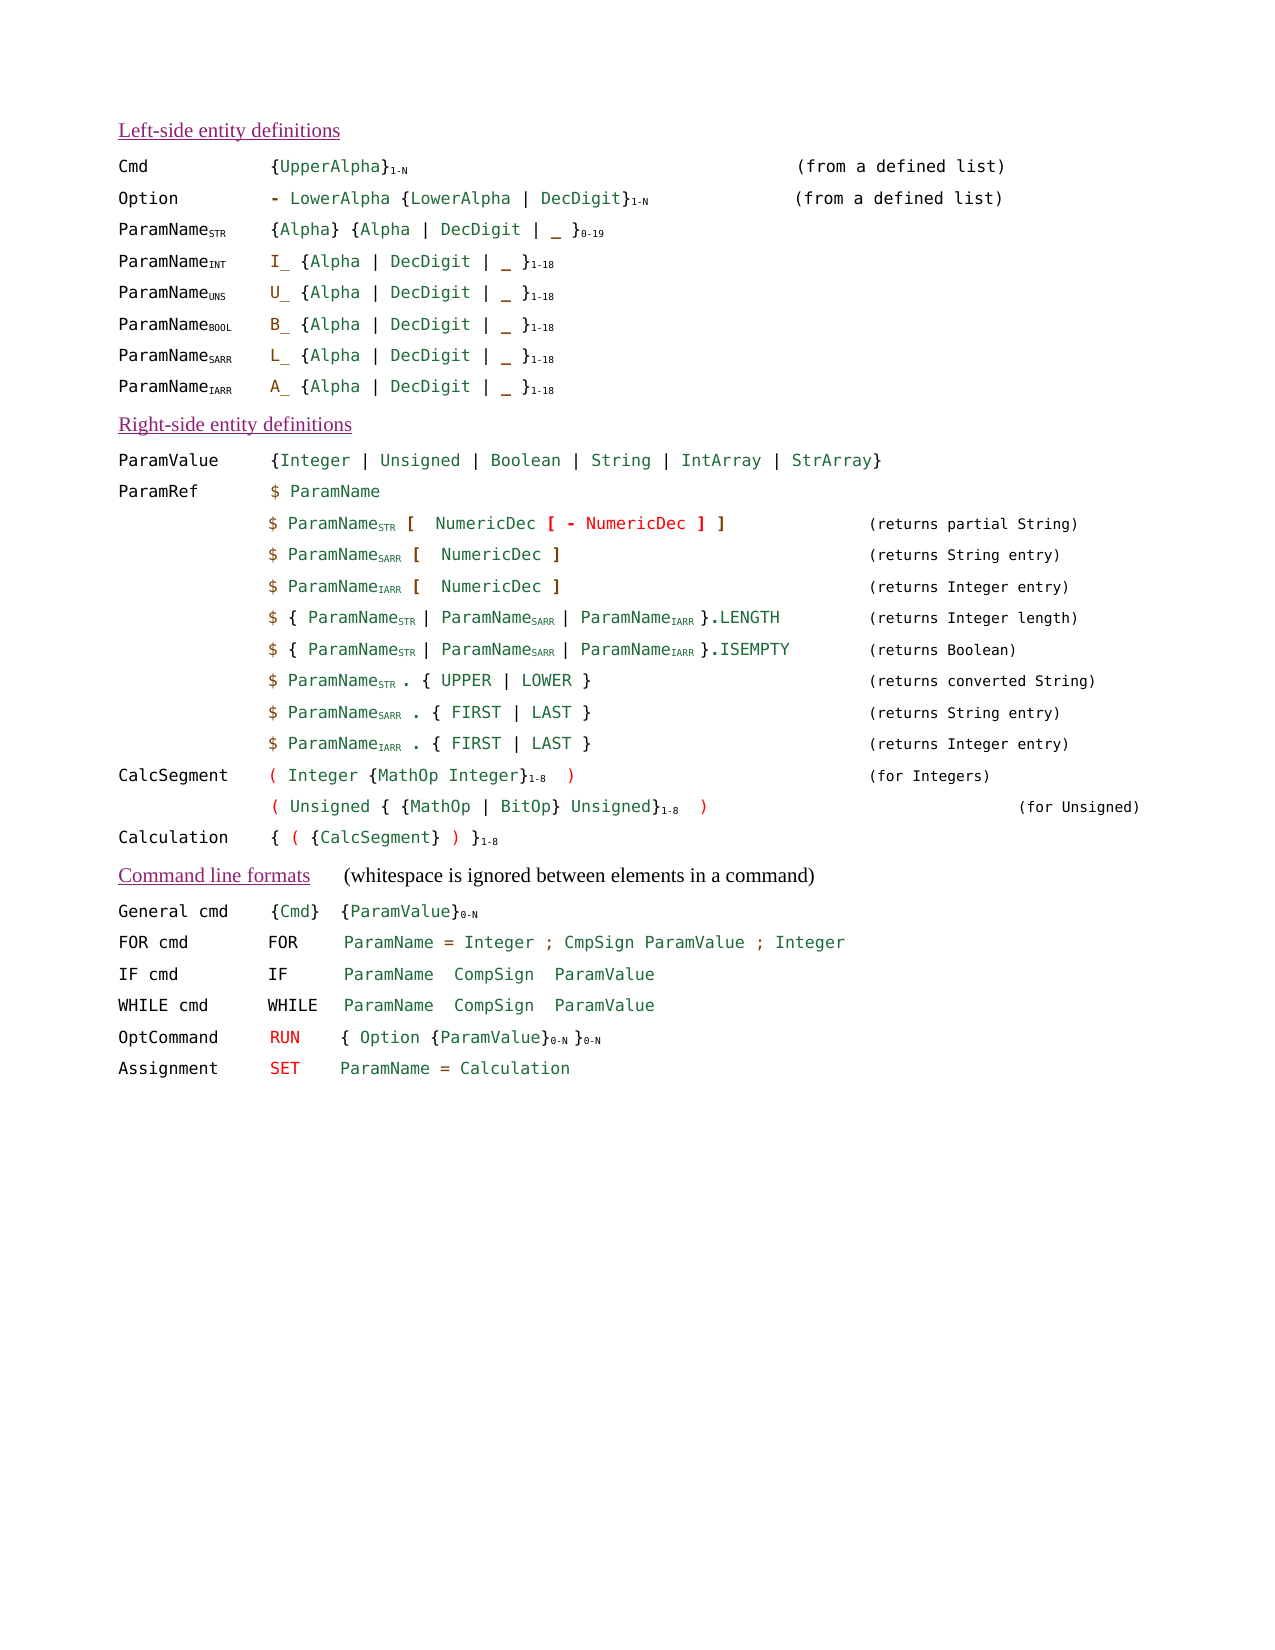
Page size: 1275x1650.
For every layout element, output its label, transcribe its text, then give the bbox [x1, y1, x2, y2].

text $ ParamNameSARR [ NumericDec ] (returns String entry) [118, 545, 1157, 564]
text $ { ParamNameSTR | ParamNameSARR | ParamNameIARR }.ISEMPTY (returns Boolean) [118, 639, 1157, 659]
text ParamNameSTR {Alpha} {Alpha | DecDigit | _ }0-19 [118, 220, 1157, 239]
text OptCommand RUN { Option {ParamValue}0-N }0-N [118, 1028, 1157, 1047]
text $ ParamNameSTR [ NumericDec [ - NumericDec ] ] (returns partial String) [118, 514, 1157, 533]
text ParamNameINT I_ {Alpha | DecDigit | _ }1-18 [118, 252, 1157, 271]
text $ ParamNameSTR . { UPPER | LOWER } (returns converted String) [118, 671, 1157, 690]
text Assignment SET ParamName = Calculation [118, 1059, 1157, 1078]
text Right-side entity definitions [118, 412, 1157, 436]
text $ ParamNameSARR . { FIRST | LAST } (returns String entry) [118, 702, 1157, 722]
text Calculation { ( {CalcSegment} ) }1-8 [118, 828, 1157, 848]
text Left-side entity definitions [118, 118, 1157, 142]
text ParamNameIARR A_ {Alpha | DecDigit | _ }1-18 [118, 377, 1157, 397]
text CalcSegment ( Integer {MathOp Integer}1-8 ) (for Integers) [118, 765, 1157, 785]
text Option - LowerAlpha {LowerAlpha | DecDigit}1-N (from a defined list) [118, 189, 1157, 208]
text ParamNameSARR L_ {Alpha | DecDigit | _ }1-18 [118, 346, 1157, 365]
text ( Unsigned { {MathOp | BitOp} Unsigned}1-8 ) (for Unsigned) [118, 797, 1157, 816]
text $ { ParamNameSTR | ParamNameSARR | ParamNameIARR }.LENGTH (returns Integer length) [118, 608, 1157, 627]
text WHILE cmd WHILE ParamName CompSign ParamValue [118, 996, 1157, 1016]
text ParamNameUNS U_ {Alpha | DecDigit | _ }1-18 [118, 283, 1157, 302]
text General cmd {Cmd} {ParamValue}0-N [118, 902, 1157, 921]
text $ ParamNameIARR [ NumericDec ] (returns Integer entry) [118, 577, 1157, 596]
text ParamRef $ ParamName [118, 482, 1157, 502]
text ParamValue {Integer | Unsigned | Boolean | String | IntArray | StrArray} [118, 451, 1157, 470]
text Command line formats (whitespace is ignored between elements in a command) [118, 863, 1157, 887]
text ParamNameBOOL B_ {Alpha | DecDigit | _ }1-18 [118, 314, 1157, 334]
text $ ParamNameIARR . { FIRST | LAST } (returns Integer entry) [118, 734, 1157, 753]
text FOR cmd FOR ParamName = Integer ; CmpSign ParamValue ; Integer [118, 933, 1157, 953]
text Cmd {UpperAlpha}1-N (from a defined list) [118, 157, 1157, 177]
text IF cmd IF ParamName CompSign ParamValue [118, 965, 1157, 984]
